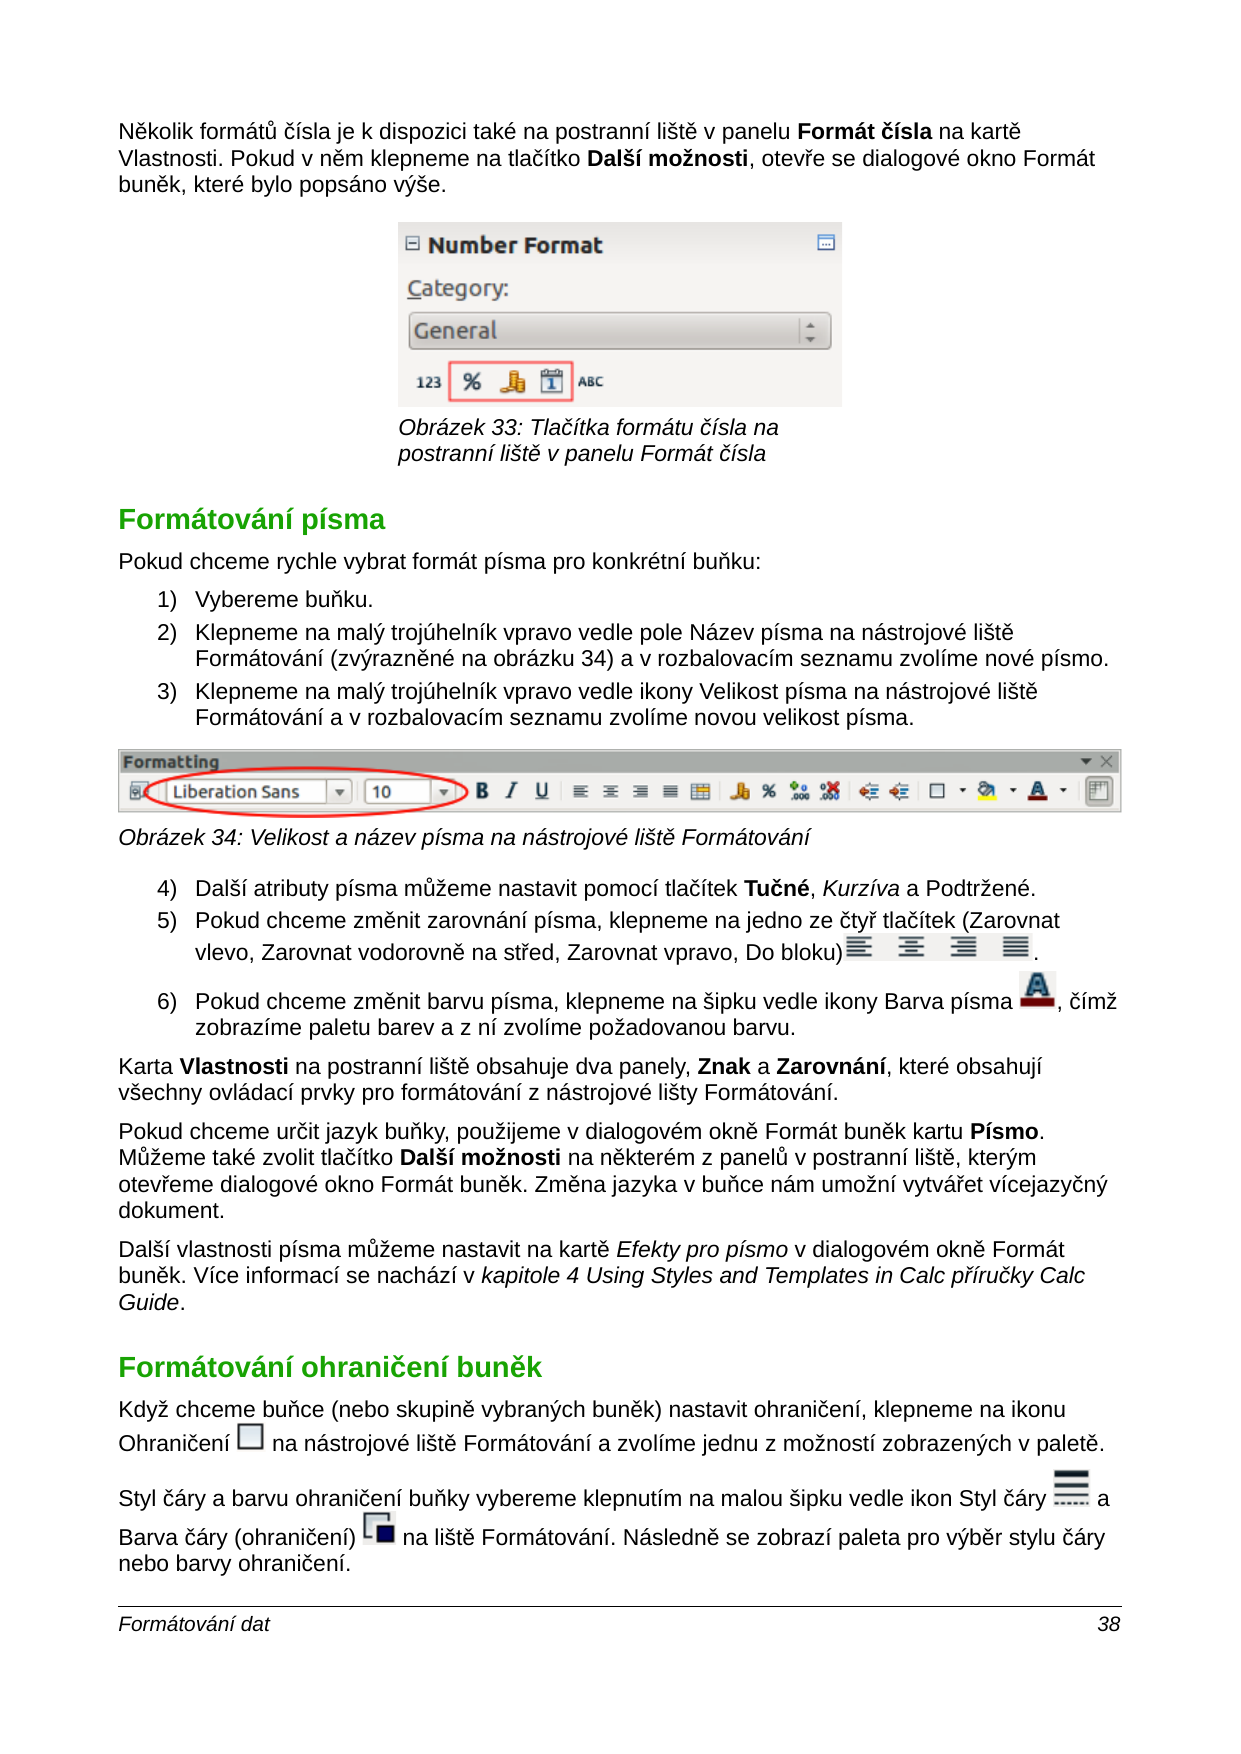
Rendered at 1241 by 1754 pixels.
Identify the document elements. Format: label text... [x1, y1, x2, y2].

text Když chceme buňce (nebo skupině vybraných buněk) nastavit ohraničení, klepneme na ikonu Ohraničení na nástrojové liště Formátování a zvolíme jednu z možností zobrazených v paletě. [118, 1396, 1122, 1457]
list Vybereme buňku. [177, 586, 1122, 613]
text Obrázek 34: Velikost a název písma na nástrojové liště Formátování [118, 824, 1122, 851]
list Klepneme na malý trojúhelník vpravo vedle ikony Velikost písma na nástrojové liště Formátování a v rozbalovacím seznamu zvolíme novou velikost písma. [177, 678, 1122, 731]
list Pokud chceme změnit barvu písma, klepneme na šipku vedle ikony Barva písma , čímž zobrazíme paletu barev a z ní zvolíme požadovanou barvu. [177, 972, 1122, 1040]
picture [236, 1422, 266, 1452]
picture [398, 222, 843, 407]
picture [1053, 1469, 1091, 1507]
subtitle Formátování ohraničení buněk [118, 1351, 1122, 1384]
text Pokud chceme rychle vybrat formát písma pro konkrétní buňku: [118, 548, 1122, 574]
text Karta Vlastnosti na postranní liště obsahuje dva panely, Znak a Zarovnání, které obsahují všechny ovládací prvky pro formátování z nástrojové lišty Formátování. [118, 1053, 1122, 1106]
list Pokud chceme změnit zarovnání písma, klepneme na jedno ze čtyř tlačítek (Zarovnat vlevo, Zarovnat vodorovně na střed, Zarovnat vpravo, Do bloku). [177, 907, 1122, 965]
text Obrázek 33: Tlačítka formátu čísla na postranní liště v panelu Formát čísla [398, 413, 842, 466]
text Další vlastnosti písma můžeme nastavit na kartě Efekty pro písmo v dialogovém okně Formát buněk. Více informací se nachází v kapitole 4 Using Styles and Templates in Calc příručky Calc Guide. [118, 1236, 1122, 1315]
list Další atributy písma můžeme nastavit pomocí tlačítek Tučné, Kurzíva a Podtržené. [177, 874, 1122, 901]
text Pokud chceme určit jazyk buňky, použijeme v dialogovém okně Formát buněk kartu Písmo. Můžeme také zvolit tlačítko Další možnosti na některém z panelů v postranní liště, kterým otevřeme dialogové okno Formát buněk. Změna jazyka v buňce nám umožní vytvářet vícejazyčný dokument. [118, 1118, 1122, 1223]
picture [843, 933, 1033, 961]
picture [1019, 971, 1057, 1009]
picture [118, 749, 1123, 818]
text Styl čáry a barvu ohraničení buňky vybereme klepnutím na malou šipku vedle ikon Styl čáry a Barva čáry (ohraničení) na liště Formátování. Následně se zobrazí paleta pro výběr stylu čáry nebo barvy ohraničení. [118, 1469, 1122, 1576]
subtitle Formátování písma [118, 502, 1122, 535]
picture [362, 1511, 397, 1545]
text Několik formátů čísla je k dispozici také na postranní liště v panelu Formát čísla na kartě Vlastnosti. Pokud v něm klepneme na tlačítko Další možnosti, otevře se dialogové okno Formát buněk, které bylo popsáno výše. [118, 118, 1122, 197]
list Klepneme na malý trojúhelník vpravo vedle pole Název písma na nástrojové liště Formátování (zvýrazněné na obrázku 34) a v rozbalovacím seznamu zvolíme nové písmo. [177, 619, 1122, 672]
